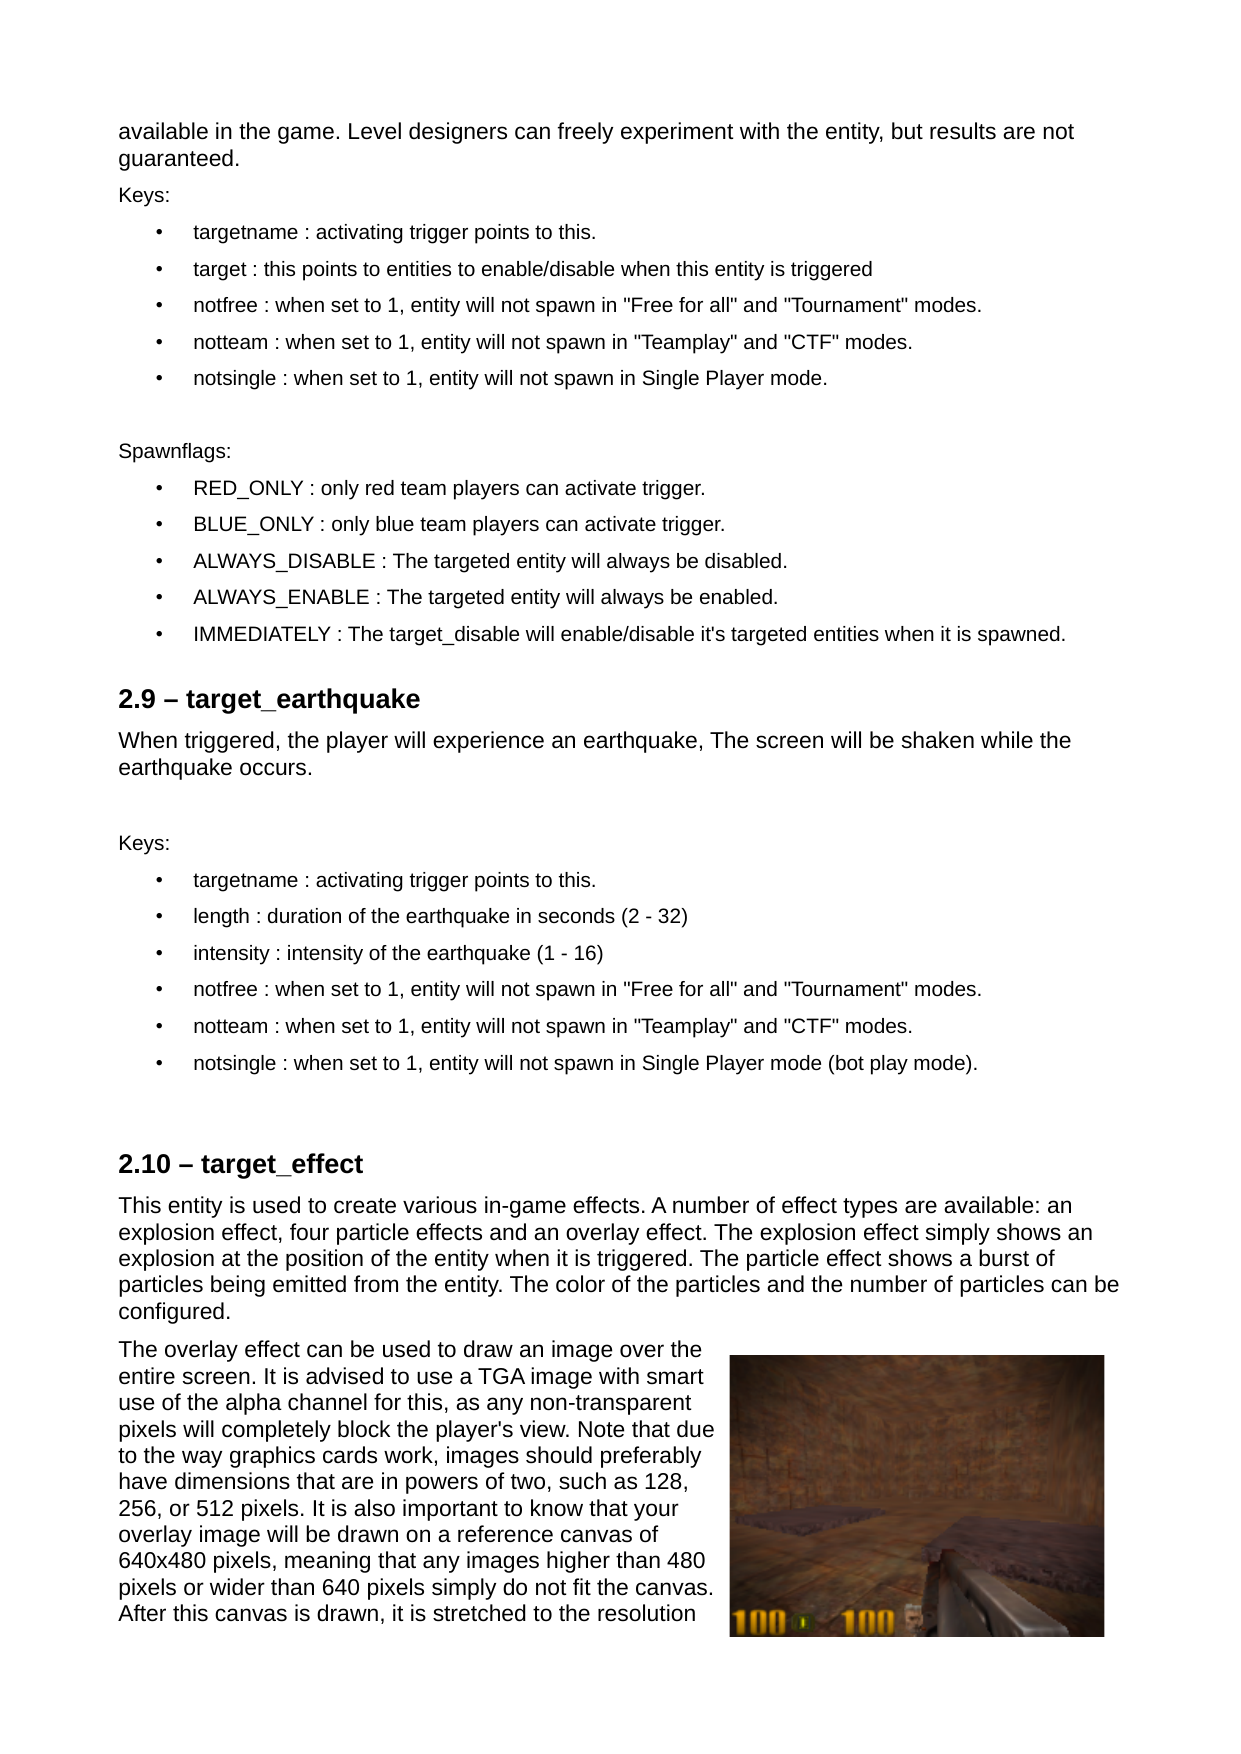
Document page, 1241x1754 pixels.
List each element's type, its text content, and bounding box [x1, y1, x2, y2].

list notteam : when set to 1, entity will not spawn in "Teamplay" and "CTF" modes. [156, 1014, 1122, 1038]
list IMMEDIATELY : The target_disable will enable/disable it's targeted entities when it is spawned. [156, 622, 1122, 646]
list length : duration of the earthquake in seconds (2 - 32) [156, 904, 1122, 928]
text The overlay effect can be used to draw an image over the entire screen. It is advised to use a TGA image with smart use of the alpha channel for this, as any non-transparent pixels will completely block the player's view. Note that due to the way graphics cards work, images should preferably have dimensions that are in powers of two, such as 128, 256, or 512 pixels. It is also important to know that your overlay image will be drawn on a reference canvas of 640x480 pixels, meaning that any images higher than 480 pixels or wider than 640 pixels simply do not fit the canvas. After this canvas is drawn, it is stretched to the resolution [118, 1336, 1122, 1626]
list BLUE_ONLY : only blue team players can activate trigger. [156, 512, 1122, 536]
list intensity : intensity of the earthquake (1 - 16) [156, 941, 1122, 965]
subtitle 2.10 – target_effect [118, 1148, 1122, 1180]
text Keys: [118, 183, 1122, 207]
subtitle 2.9 – target_earthquake [118, 683, 1122, 714]
text Spawnflags: [118, 439, 1122, 463]
list notfree : when set to 1, entity will not spawn in "Free for all" and "Tournament" modes. [156, 293, 1122, 317]
list targetname : activating trigger points to this. [156, 868, 1122, 892]
list target : this points to entities to enable/disable when this entity is triggered [156, 256, 1122, 280]
picture [729, 1355, 1105, 1637]
text This entity is used to create various in-game effects. A number of effect types are available: an explosion effect, four particle effects and an overlay effect. The explosion effect simply shows an explosion at the position of the entity when it is triggered. The particle effect shows a burst of particles being emitted from the entity. The color of the particles and the number of particles can be configured. [118, 1192, 1122, 1324]
list ALWAYS_DISABLE : The targeted entity will always be disabled. [156, 549, 1122, 573]
list RED_ONLY : only red team players can activate trigger. [156, 476, 1122, 499]
list notsingle : when set to 1, entity will not spawn in Single Player mode. [156, 366, 1122, 390]
list notsingle : when set to 1, entity will not spawn in Single Player mode (bot play mode). [156, 1050, 1122, 1074]
text Keys: [118, 831, 1122, 855]
text When triggered, the player will experience an earthquake, The screen will be shaken while the earthquake occurs. [118, 727, 1122, 780]
list targetname : activating trigger points to this. [156, 220, 1122, 244]
list notfree : when set to 1, entity will not spawn in "Free for all" and "Tournament" modes. [156, 977, 1122, 1001]
text available in the game. Level designers can freely experiment with the entity, but results are not guaranteed. [118, 118, 1122, 171]
list notteam : when set to 1, entity will not spawn in "Teamplay" and "CTF" modes. [156, 329, 1122, 353]
list ALWAYS_ENABLE : The targeted entity will always be enabled. [156, 585, 1122, 609]
